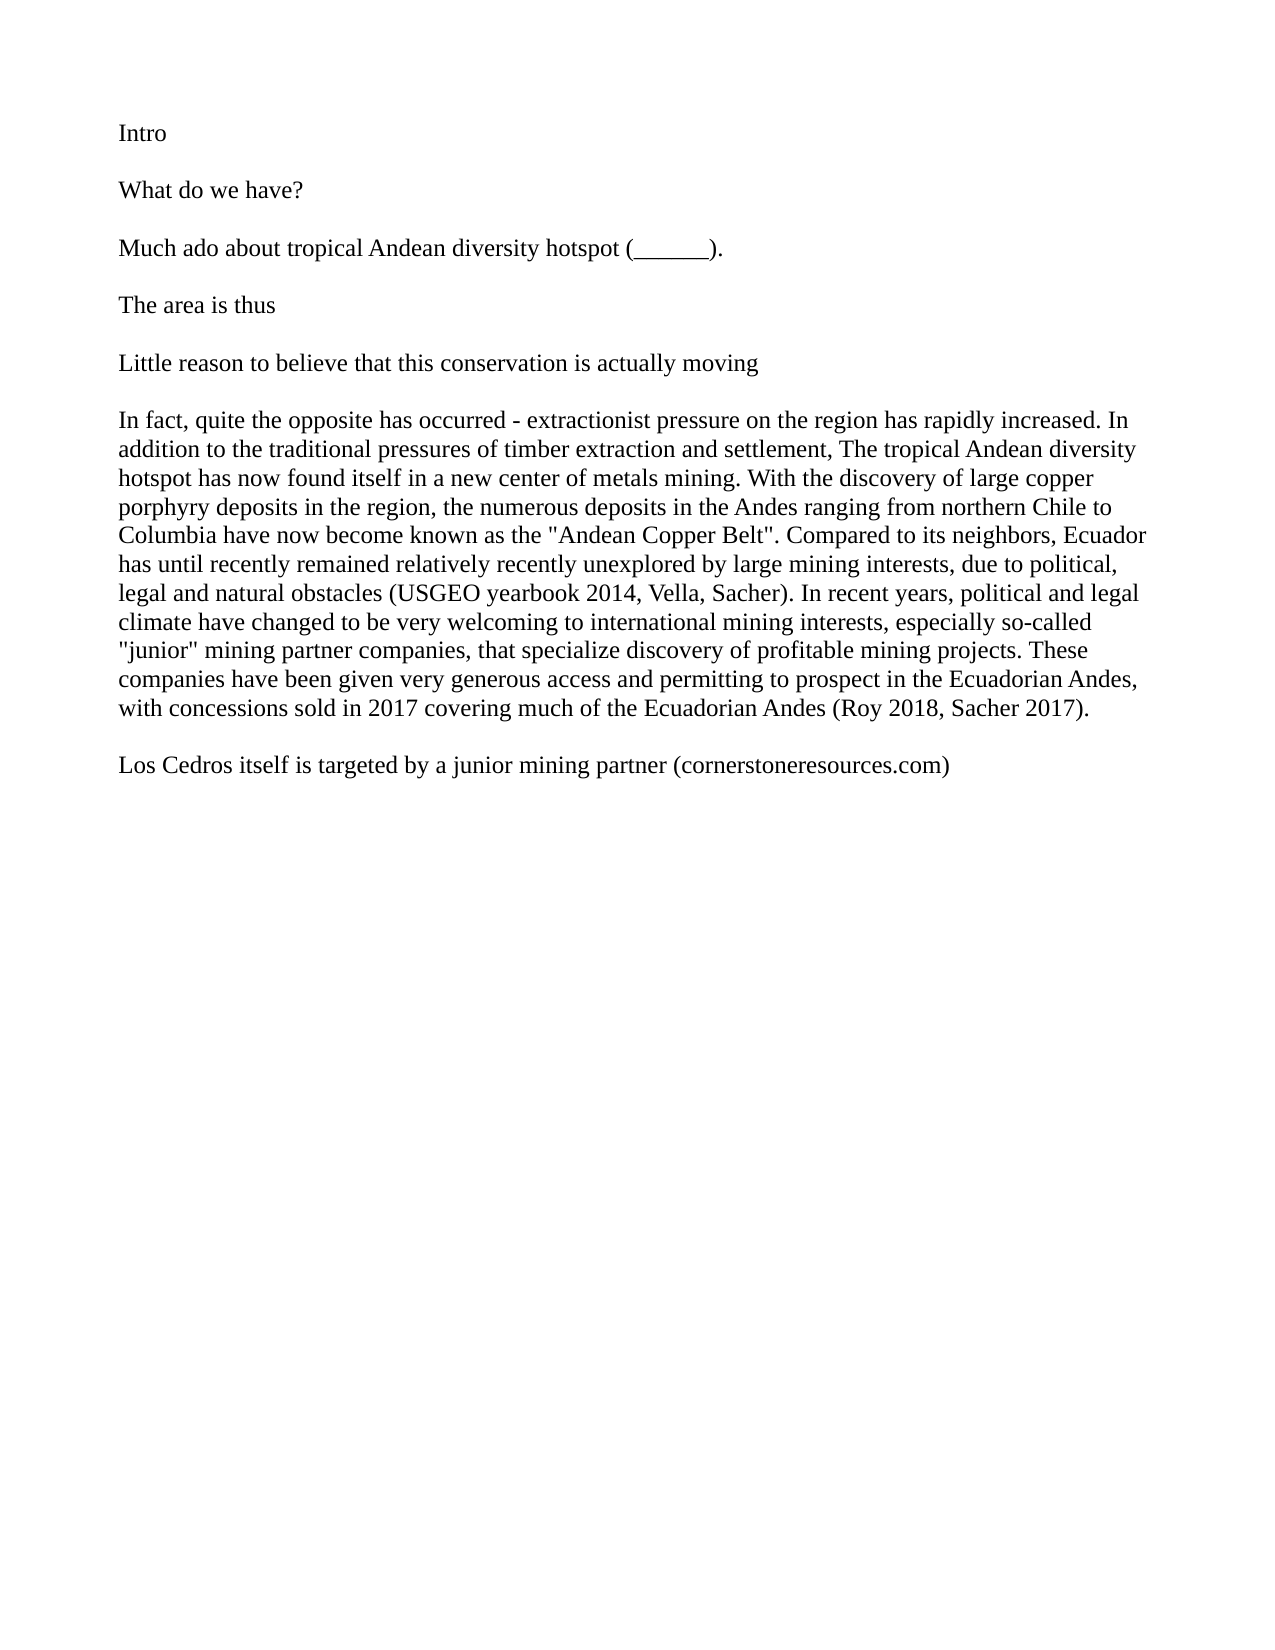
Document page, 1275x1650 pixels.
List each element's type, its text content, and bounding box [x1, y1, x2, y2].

text Little reason to believe that this conservation is actually moving [118, 348, 1157, 377]
text Los Cedros itself is targeted by a junior mining partner (cornerstoneresources.com) [118, 751, 1157, 779]
text The area is thus [118, 291, 1157, 319]
text Intro [118, 118, 1157, 147]
text What do we have? [118, 176, 1157, 204]
text In fact, quite the opposite has occurred - extractionist pressure on the region has rapidly increased. In addition to the traditional pressures of timber extraction and settlement, The tropical Andean diversity hotspot has now found itself in a new center of metals mining. With the discovery of large copper porphyry deposits in the region, the numerous deposits in the Andes ranging from northern Chile to Columbia have now become known as the "Andean Copper Belt". Compared to its neighbors, Ecuador has until recently remained relatively recently unexplored by large mining interests, due to political, legal and natural obstacles (USGEO yearbook 2014, Vella, Sacher). In recent years, political and legal climate have changed to be very welcoming to international mining interests, especially so-called "junior" mining partner companies, that specialize discovery of profitable mining projects. These companies have been given very generous access and permitting to prospect in the Ecuadorian Andes, with concessions sold in 2017 covering much of the Ecuadorian Andes (Roy 2018, Sacher 2017). [118, 406, 1157, 722]
text Much ado about tropical Andean diversity hotspot (______). [118, 233, 1157, 262]
